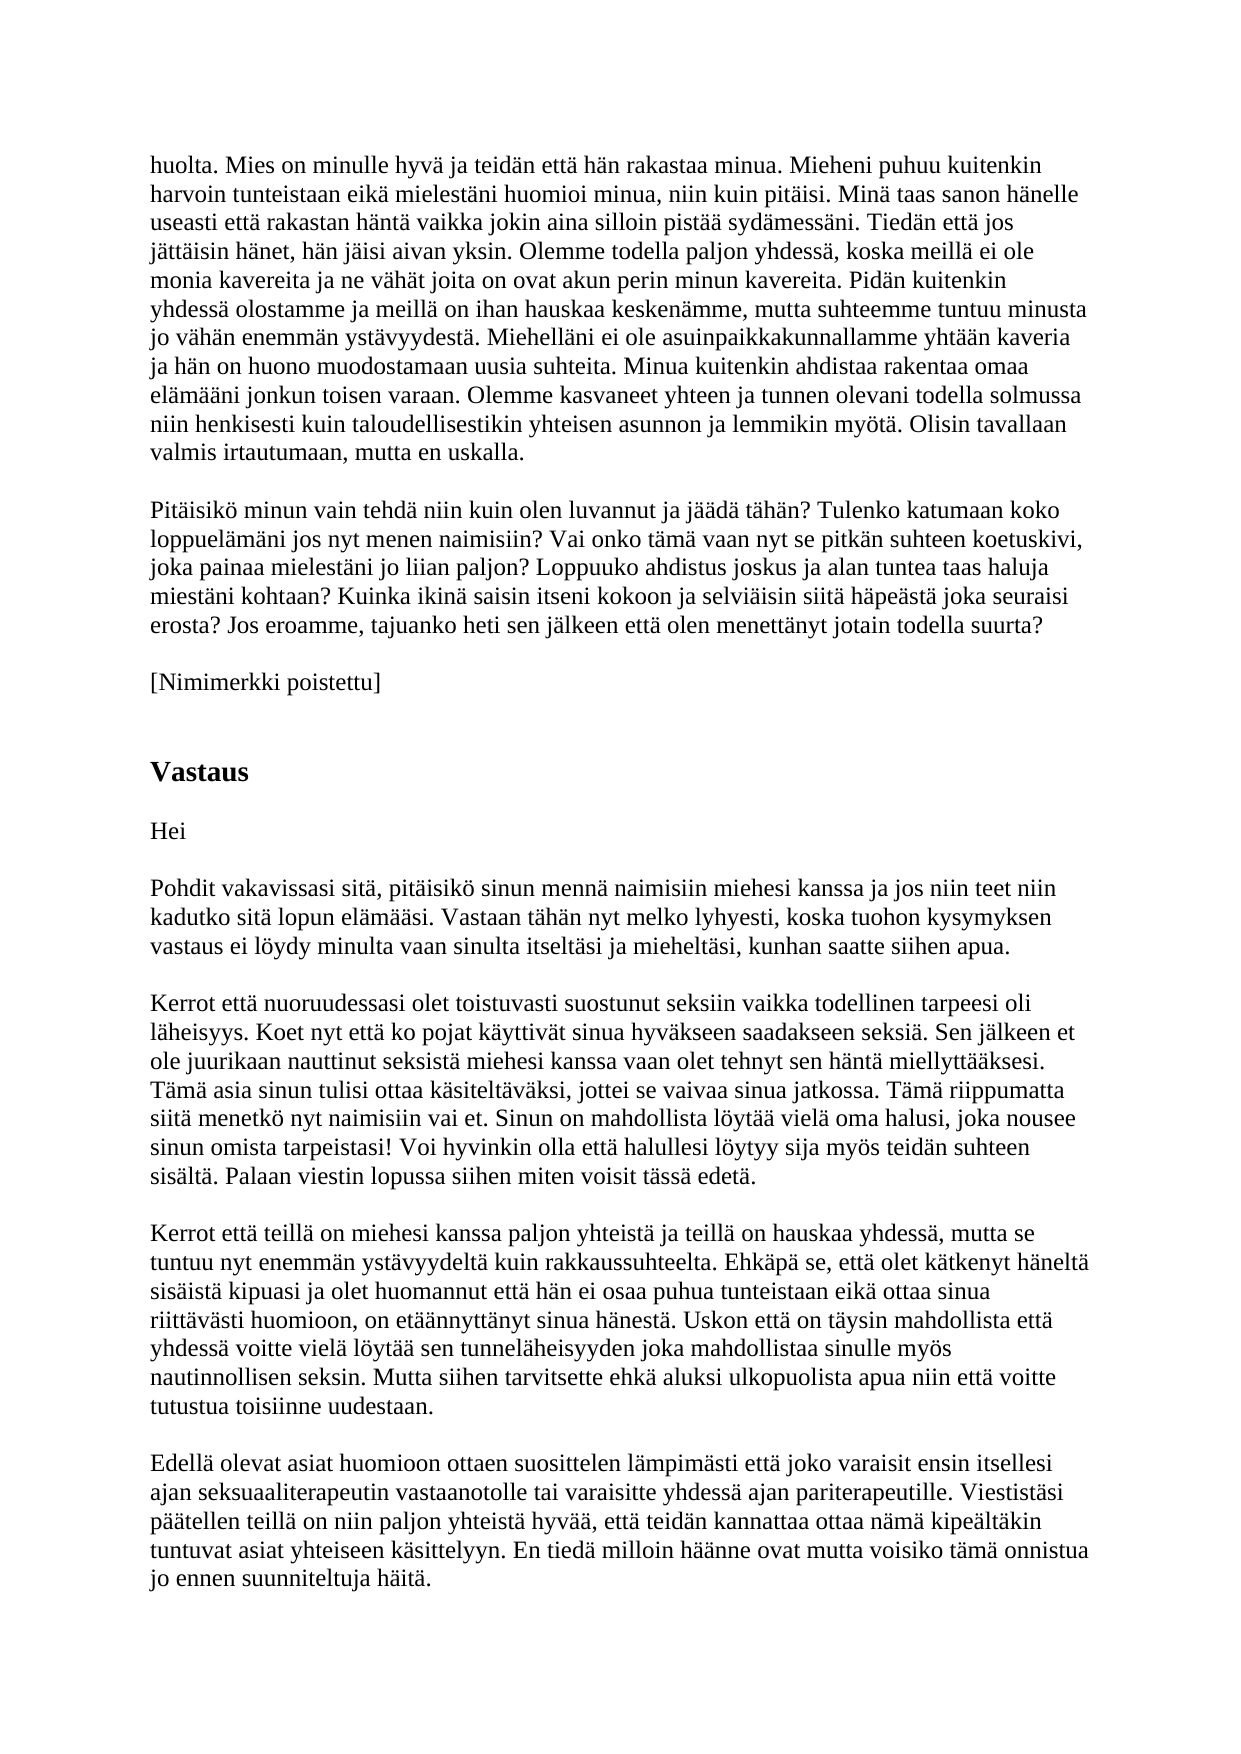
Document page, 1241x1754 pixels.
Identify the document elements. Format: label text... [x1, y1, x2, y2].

text huolta. Mies on minulle hyvä ja teidän että hän rakastaa minua. Mieheni puhuu kuitenkin harvoin tunteistaan eikä mielestäni huomioi minua, niin kuin pitäisi. Minä taas sanon hänelle useasti että rakastan häntä vaikka jokin aina silloin pistää sydämessäni. Tiedän että jos jättäisin hänet, hän jäisi aivan yksin. Olemme todella paljon yhdessä, koska meillä ei ole monia kavereita ja ne vähät joita on ovat akun perin minun kavereita. Pidän kuitenkin yhdessä olostamme ja meillä on ihan hauskaa keskenämme, mutta suhteemme tuntuu minusta jo vähän enemmän ystävyydestä. Miehelläni ei ole asuinpaikkakunnallamme yhtään kaveria ja hän on huono muodostamaan uusia suhteita. Minua kuitenkin ahdistaa rakentaa omaa elämääni jonkun toisen varaan. Olemme kasvaneet yhteen ja tunnen olevani todella solmussa niin henkisesti kuin taloudellisestikin yhteisen asunnon ja lemmikin myötä. Olisin tavallaan valmis irtautumaan, mutta en uskalla. Pitäisikö minun vain tehdä niin kuin olen luvannut ja jäädä tähän? Tulenko katumaan koko loppuelämäni jos nyt menen naimisiin? Vai onko tämä vaan nyt se pitkän suhteen koetuskivi, joka painaa mielestäni jo liian paljon? Loppuuko ahdistus joskus ja alan tuntea taas haluja miestäni kohtaan? Kuinka ikinä saisin itseni kokoon ja selviäisin siitä häpeästä joka seuraisi erosta? Jos eroamme, tajuanko heti sen jälkeen että olen menettänyt jotain todella suurta? [150, 150, 1090, 639]
text Vastaus [150, 754, 1090, 787]
text [Nimimerkki poistettu] [150, 667, 1090, 696]
text Hei Pohdit vakavissasi sitä, pitäisikö sinun mennä naimisiin miehesi kanssa ja jos niin teet niin kadutko sitä lopun elämääsi. Vastaan tähän nyt melko lyhyesti, koska tuohon kysymyksen vastaus ei löydy minulta vaan sinulta itseltäsi ja mieheltäsi, kunhan saatte siihen apua. Kerrot että nuoruudessasi olet toistuvasti suostunut seksiin vaikka todellinen tarpeesi oli läheisyys. Koet nyt että ko pojat käyttivät sinua hyväkseen saadakseen seksiä. Sen jälkeen et ole juurikaan nauttinut seksistä miehesi kanssa vaan olet tehnyt sen häntä miellyttääksesi. Tämä asia sinun tulisi ottaa käsiteltäväksi, jottei se vaivaa sinua jatkossa. Tämä riippumatta siitä menetkö nyt naimisiin vai et. Sinun on mahdollista löytää vielä oma halusi, joka nousee sinun omista tarpeistasi! Voi hyvinkin olla että halullesi löytyy sija myös teidän suhteen sisältä. Palaan viestin lopussa siihen miten voisit tässä edetä. Kerrot että teillä on miehesi kanssa paljon yhteistä ja teillä on hauskaa yhdessä, mutta se tuntuu nyt enemmän ystävyydeltä kuin rakkaussuhteelta. Ehkäpä se, että olet kätkenyt häneltä sisäistä kipuasi ja olet huomannut että hän ei osaa puhua tunteistaan eikä ottaa sinua riittävästi huomioon, on etäännyttänyt sinua hänestä. Uskon että on täysin mahdollista että yhdessä voitte vielä löytää sen tunneläheisyyden joka mahdollistaa sinulle myös nautinnollisen seksin. Mutta siihen tarvitsette ehkä aluksi ulkopuolista apua niin että voitte tutustua toisiinne uudestaan. Edellä olevat asiat huomioon ottaen suosittelen lämpimästi että joko varaisit ensin itsellesi ajan seksuaaliterapeutin vastaanotolle tai varaisitte yhdessä ajan pariterapeutille. Viestistäsi päätellen teillä on niin paljon yhteistä hyvää, että teidän kannattaa ottaa nämä kipeältäkin tuntuvat asiat yhteiseen käsittelyyn. En tiedä milloin häänne ovat mutta voisiko tämä onnistua jo ennen suunniteltuja häitä. [150, 816, 1090, 1592]
